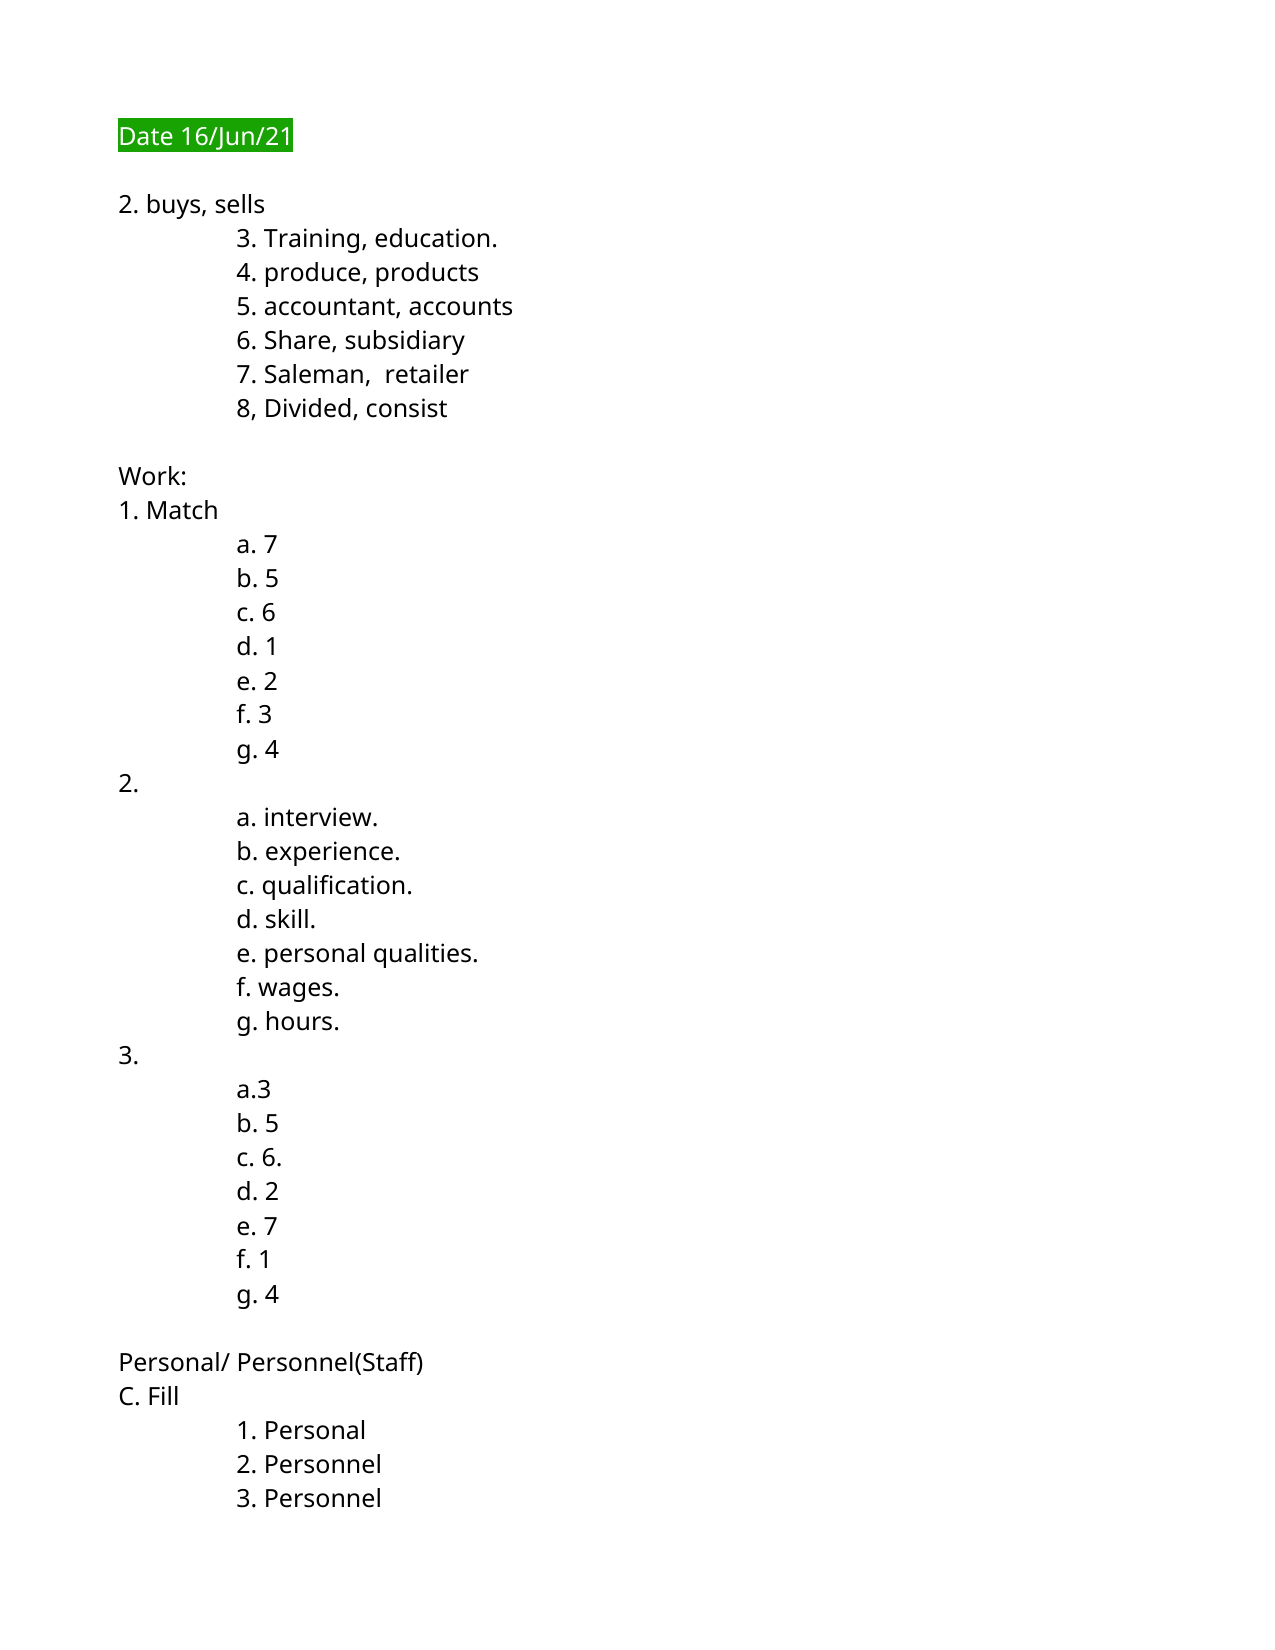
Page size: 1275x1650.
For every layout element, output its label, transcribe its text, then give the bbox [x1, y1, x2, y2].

text a.3 [118, 1072, 1157, 1106]
text Personal/ Personnel(Staff) C. Fill 1. Personal 2. Personnel 3. Personnel [118, 1344, 1157, 1515]
text 6. Share, subsidiary 7. Saleman, retailer [118, 322, 1157, 391]
text 2. buys, sells [118, 186, 1157, 220]
text b. experience. c. qualification. d. skill. e. personal qualities. [118, 833, 1157, 970]
text a. 7 b. 5 c. 6 d. 1 e. 2 f. 3 g. 4 2. a. interview. [118, 527, 1157, 833]
text 1. Match [118, 493, 1157, 527]
text f. wages. g. hours. 3. [118, 970, 1157, 1072]
text Date 16/Jun/21 [118, 118, 1157, 152]
text 8, Divided, consist Work: [118, 391, 1157, 493]
text 3. Training, education. [118, 220, 1157, 254]
text b. 5 c. 6. d. 2 e. 7 f. 1 g. 4 [118, 1106, 1157, 1344]
text 5. accountant, accounts [118, 288, 1157, 322]
text 4. produce, products [118, 254, 1157, 288]
